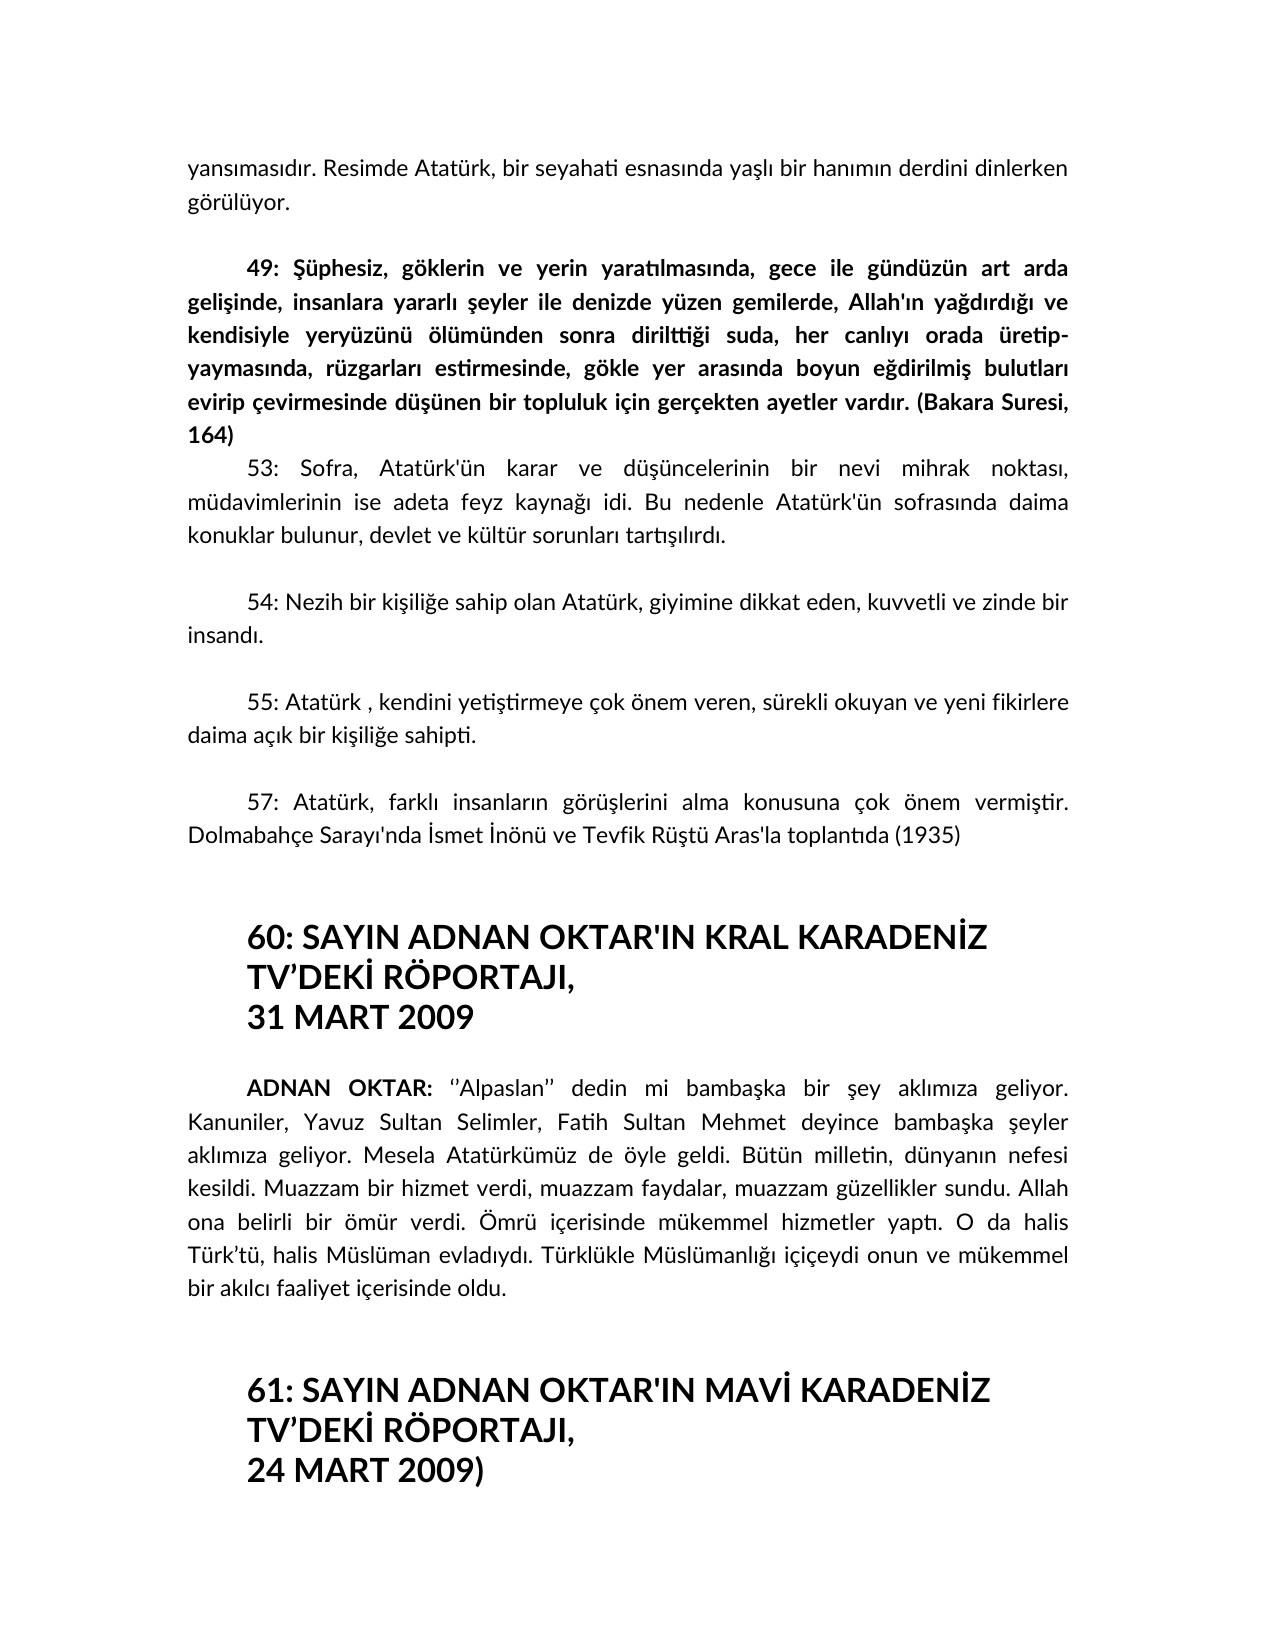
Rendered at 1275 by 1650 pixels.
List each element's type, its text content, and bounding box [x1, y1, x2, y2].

text 24 MART 2009) [187, 1450, 1070, 1490]
text 31 MART 2009 [187, 997, 1070, 1037]
text yansımasıdır. Resimde Atatürk, bir seyahati esnasında yaşlı bir hanımın derdini dinlerken görülüyor. [187, 150, 1070, 217]
text 54: Nezih bir kişiliğe sahip olan Atatürk, giyimine dikkat eden, kuvvetli ve zinde bir insandı. [187, 583, 1070, 650]
text 61: SAYIN ADNAN OKTAR'IN MAVİ KARADENİZ [187, 1370, 1070, 1410]
text 49: Şüphesiz, göklerin ve yerin yaratılmasında, gece ile gündüzün art arda gelişinde, insanlara yararlı şeyler ile denizde yüzen gemilerde, Allah'ın yağdırdığı ve kendisiyle yeryüzünü ölümünden sonra dirilttiği suda, her canlıyı orada üretip-yaymasında, rüzgarları estirmesinde, gökle yer arasında boyun eğdirilmiş bulutları evirip çevirmesinde düşünen bir topluluk için gerçekten ayetler vardır. (Bakara Suresi, 164) [187, 250, 1070, 450]
text 53: Sofra, Atatürk'ün karar ve düşüncelerinin bir nevi mihrak noktası, müdavimlerinin ise adeta feyz kaynağı idi. Bu nedenle Atatürk'ün sofrasında daima konuklar bulunur, devlet ve kültür sorunları tartışılırdı. [187, 450, 1070, 550]
text TV’DEKİ RÖPORTAJI, [187, 957, 1070, 997]
text TV’DEKİ RÖPORTAJI, [187, 1410, 1070, 1450]
text 55: Atatürk , kendini yetiştirmeye çok önem veren, sürekli okuyan ve yeni fikirlere daima açık bir kişiliğe sahipti. [187, 683, 1070, 750]
text ADNAN OKTAR: ‘’Alpaslan’’ dedin mi bambaşka bir şey aklımıza geliyor. Kanuniler, Yavuz Sultan Selimler, Fatih Sultan Mehmet deyince bambaşka şeyler aklımıza geliyor. Mesela Atatürkümüz de öyle geldi. Bütün milletin, dünyanın nefesi kesildi. Muazzam bir hizmet verdi, muazzam faydalar, muazzam güzellikler sundu. Allah ona belirli bir ömür verdi. Ömrü içerisinde mükemmel hizmetler yaptı. O da halis Türk’tü, halis Müslüman evladıydı. Türklükle Müslümanlığı içiçeydi onun ve mükemmel bir akılcı faaliyet içerisinde oldu. [187, 1070, 1070, 1303]
text 57: Atatürk, farklı insanların görüşlerini alma konusuna çok önem vermiştir. Dolmabahçe Sarayı'nda İsmet İnönü ve Tevfik Rüştü Aras'la toplantıda (1935) [187, 783, 1070, 850]
text 60: SAYIN ADNAN OKTAR'IN KRAL KARADENİZ [187, 917, 1070, 957]
